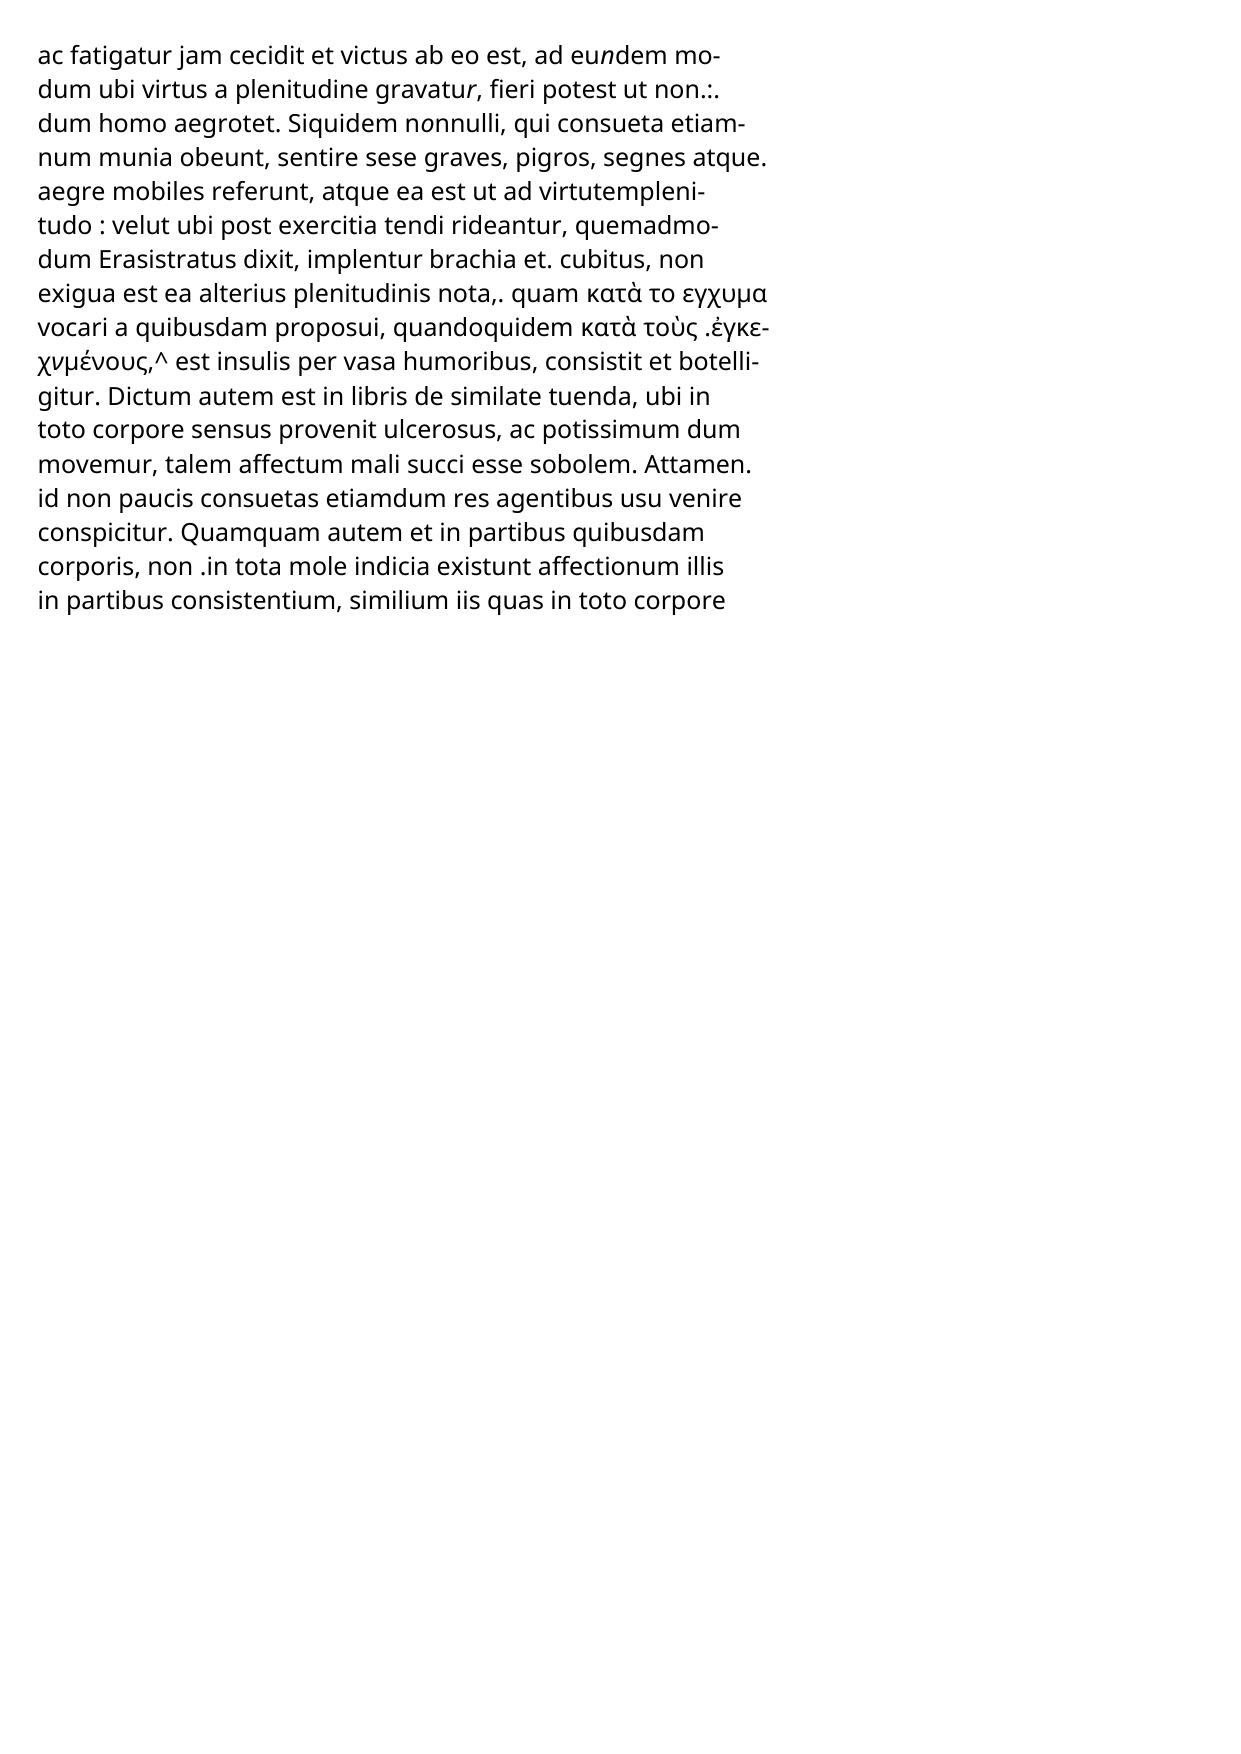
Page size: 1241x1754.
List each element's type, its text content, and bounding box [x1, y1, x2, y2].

text ac fatigatur jam cecidit et victus ab eo est, ad eundem mo- dum ubi virtus a plenitudine gravatur, fieri potest ut non.:. dum homo aegrotet. Siquidem nonnulli, qui consueta etiam- num munia obeunt, sentire sese graves, pigros, segnes atque. aegre mobiles referunt, atque ea est ut ad virtutempleni- tudo : velut ubi post exercitia tendi rideantur, quemadmo- dum Erasistratus dixit, implentur brachia et. cubitus, non exigua est ea alterius plenitudinis nota,. quam κατὰ το εγχυμα vocari a quibusdam proposui, quandoquidem κατὰ τοὺς .ἐγκε- χνμένους,^ est insulis per vasa humoribus, consistit et botelli- gitur. Dictum autem est in libris de similate tuenda, ubi in toto corpore sensus provenit ulcerosus, ac potissimum dum movemur, talem affectum mali succi esse sobolem. Attamen. id non paucis consuetas etiamdum res agentibus usu venire conspicitur. Quamquam autem et in partibus quibusdam corporis, non .in tota mole indicia existunt affectionum illis in partibus consistentium, similium iis quas in toto corpore [37, 37, 1203, 617]
